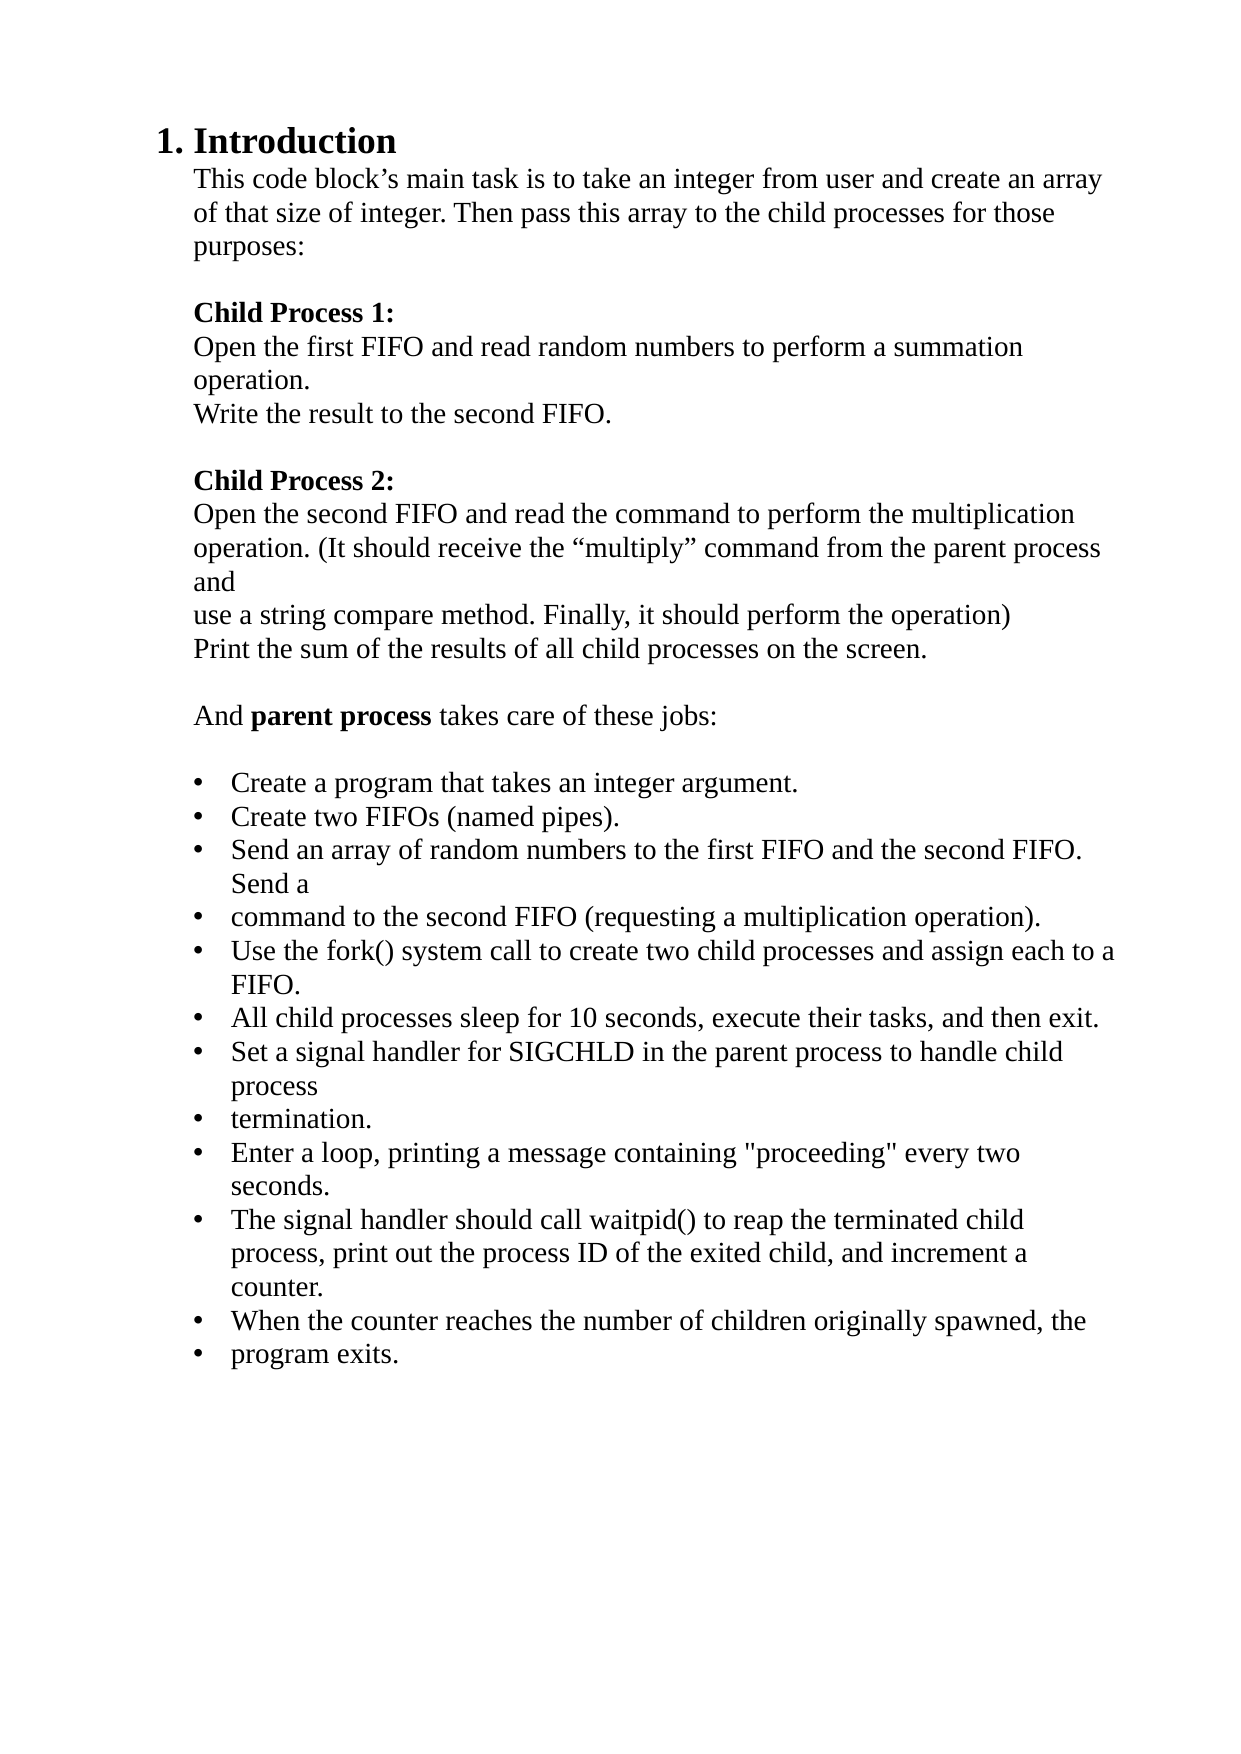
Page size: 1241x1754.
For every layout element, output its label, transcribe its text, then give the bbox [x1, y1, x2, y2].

list When the counter reaches the number of children originally spawned, the [193, 1303, 1122, 1336]
list Write the result to the second FIFO. [156, 396, 1122, 429]
list And parent process takes care of these jobs: [156, 698, 1122, 731]
list termination. [193, 1101, 1122, 1135]
list command to the second FIFO (requesting a multiplication operation). [193, 899, 1122, 933]
list Enter a loop, printing a message containing "proceeding" every two seconds. [193, 1135, 1122, 1202]
list Child Process 1: [156, 295, 1122, 329]
list Introduction [156, 118, 1122, 161]
list This code block’s main task is to take an integer from user and create an array of that size of integer. Then pass this array to the child processes for those purposes: [156, 161, 1122, 262]
list program exits. [193, 1336, 1122, 1370]
list The signal handler should call waitpid() to reap the terminated child process, print out the process ID of the exited child, and increment a counter. [193, 1202, 1122, 1303]
list Create a program that takes an integer argument. [193, 765, 1122, 799]
list Use the fork() system call to create two child processes and assign each to a FIFO. [193, 933, 1122, 1000]
list Open the second FIFO and read the command to perform the multiplication [156, 497, 1122, 530]
list Child Process 2: [156, 463, 1122, 497]
list All child processes sleep for 10 seconds, execute their tasks, and then exit. [193, 1000, 1122, 1034]
list use a string compare method. Finally, it should perform the operation) [156, 597, 1122, 631]
list Open the first FIFO and read random numbers to perform a summation operation. [156, 329, 1122, 396]
list Create two FIFOs (named pipes). [193, 799, 1122, 832]
list Send an array of random numbers to the first FIFO and the second FIFO. Send a [193, 832, 1122, 899]
list Set a signal handler for SIGCHLD in the parent process to handle child process [193, 1034, 1122, 1101]
list Print the sum of the results of all child processes on the screen. [156, 631, 1122, 664]
list operation. (It should receive the “multiply” command from the parent process and [156, 530, 1122, 597]
